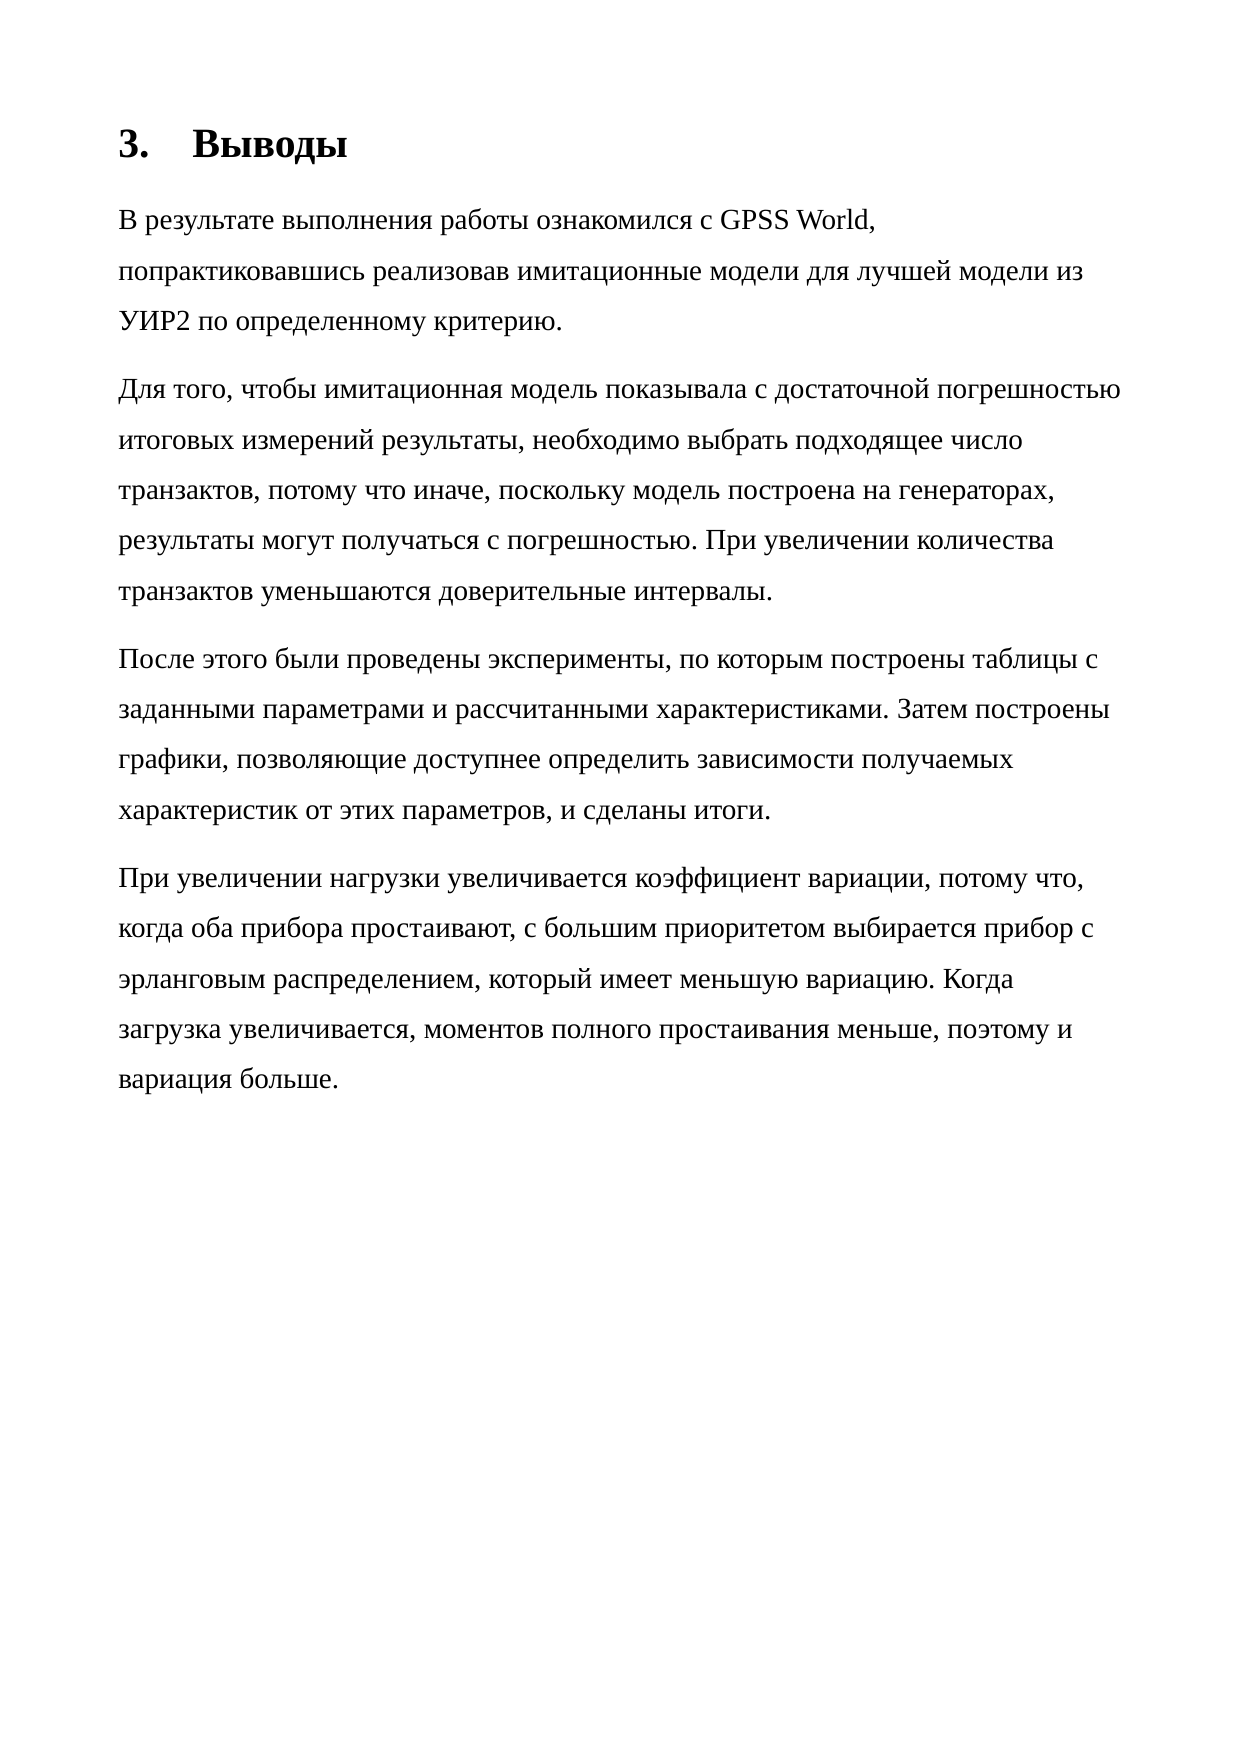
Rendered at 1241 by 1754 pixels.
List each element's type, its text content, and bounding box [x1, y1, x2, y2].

subtitle Выводы [118, 118, 1122, 166]
text В результате выполнения работы ознакомился с GPSS World, попрактиковавшись реализовав имитационные модели для лучшей модели из УИР2 по определенному критерию. [118, 202, 1122, 337]
text Для того, чтобы имитационная модель показывала с достаточной погрешностью итоговых измерений результаты, необходимо выбрать подходящее число транзактов, потому что иначе, поскольку модель построена на генераторах, результаты могут получаться с погрешностью. При увеличении количества транзактов уменьшаются доверительные интервалы. [118, 371, 1122, 606]
text После этого были проведены эксперименты, по которым построены таблицы с заданными параметрами и рассчитанными характеристиками. Затем построены графики, позволяющие доступнее определить зависимости получаемых характеристик от этих параметров, и сделаны итоги. [118, 641, 1122, 826]
text При увеличении нагрузки увеличивается коэффициент вариации, потому что, когда оба прибора простаивают, с большим приоритетом выбирается прибор с эрланговым распределением, который имеет меньшую вариацию. Когда загрузка увеличивается, моментов полного простаивания меньше, поэтому и вариация больше. [118, 860, 1122, 1095]
